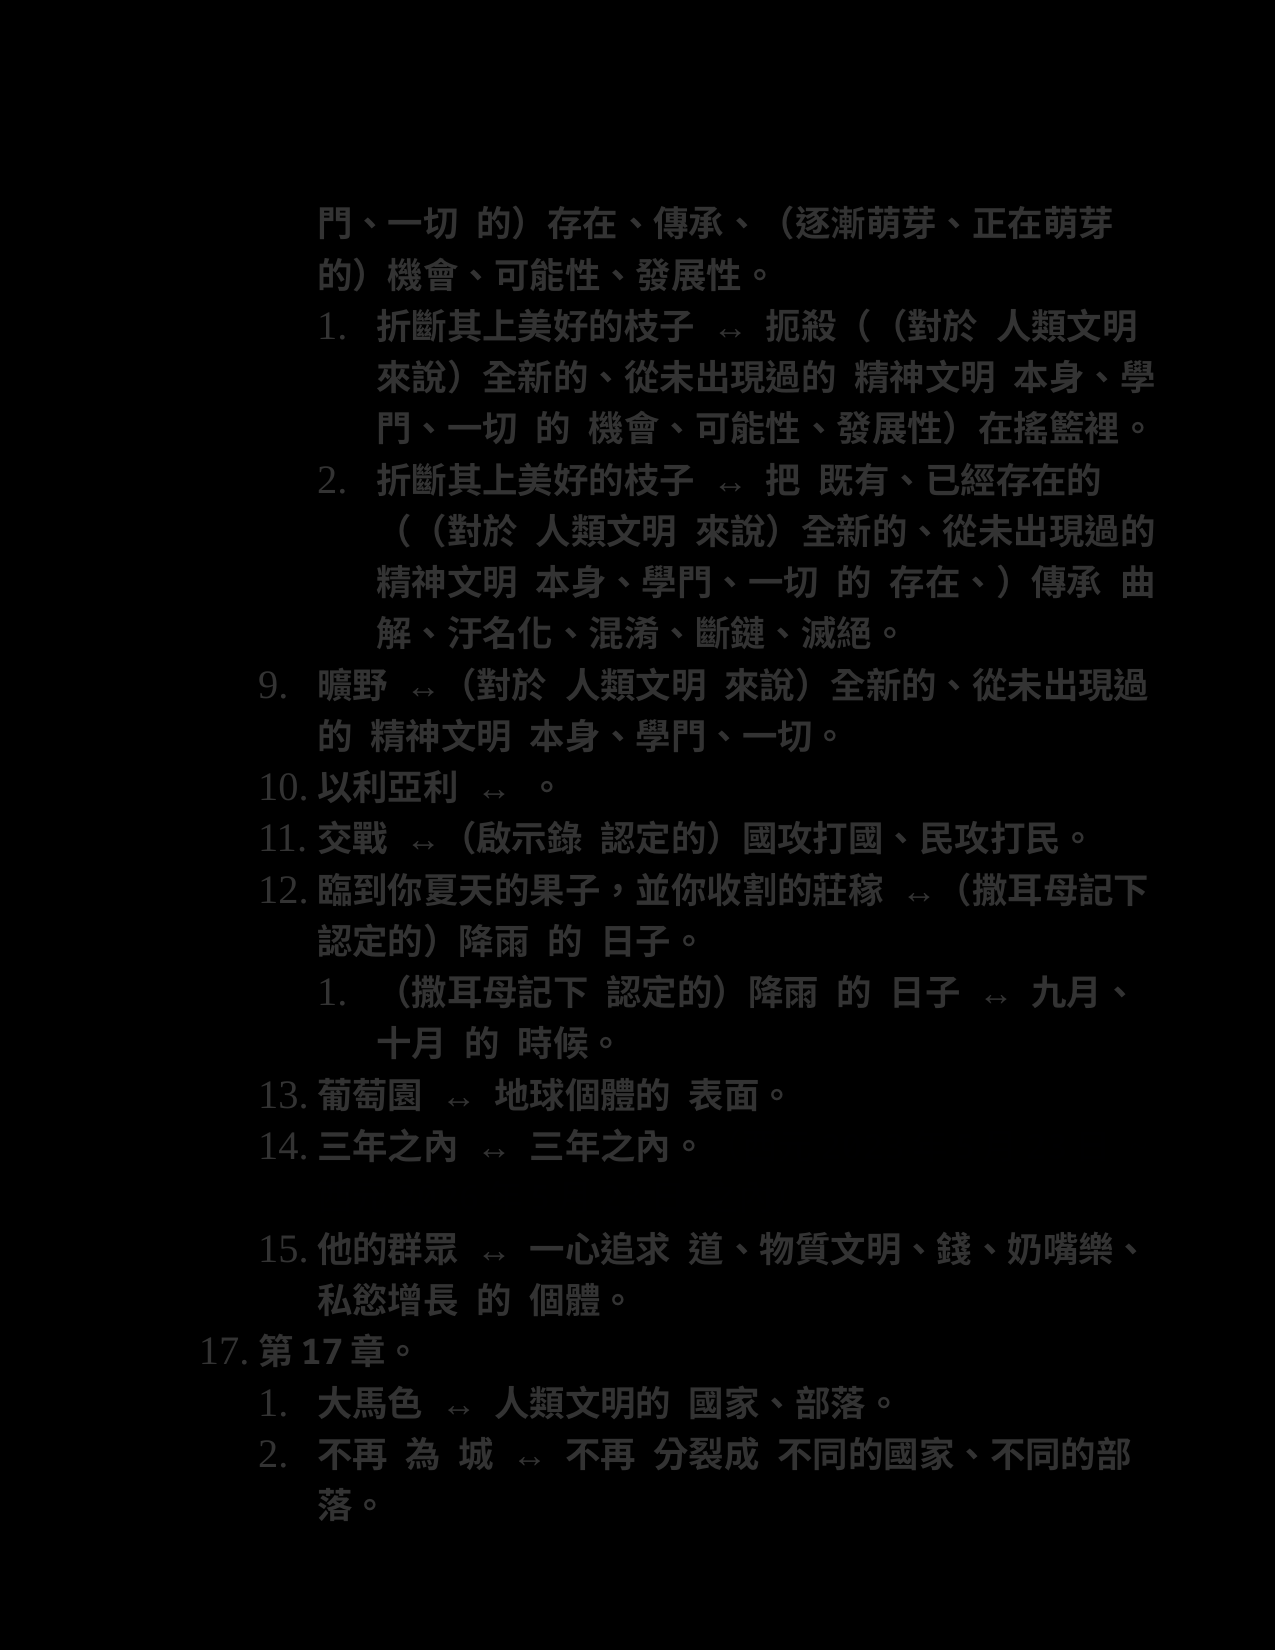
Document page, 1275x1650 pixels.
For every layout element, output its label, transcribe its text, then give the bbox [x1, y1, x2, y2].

list 大馬色 ↔ 人類文明的 國家、部落。 [258, 1375, 1157, 1426]
list 折斷其上美好的枝子 ↔ 扼殺（（對於 人類文明 來說）全新的、從未出現過的 精神文明 本身、學門、一切 的 機會、可能性、發展性）在搖籃裡。 [317, 298, 1157, 452]
list 交戰 ↔（啟示錄 認定的）國攻打國、民攻打民。 [258, 811, 1157, 862]
list 第17章。 [199, 1323, 1157, 1375]
list 曠野 ↔（對於 人類文明 來說）全新的、從未出現過的 精神文明 本身、學門、一切。 [258, 657, 1157, 759]
list 不再 為 城 ↔ 不再 分裂成 不同的國家、不同的部落。 [258, 1426, 1157, 1529]
list 臨到你夏天的果子，並你收割的莊稼 ↔（撒耳母記下 認定的）降雨 的 日子。 [258, 862, 1157, 964]
list 折斷其上美好的枝子 ↔ 把 既有、已經存在的（（對於 人類文明 來說）全新的、從未出現過的 精神文明 本身、學門、一切 的 存在、）傳承 曲解、汙名化、混淆、斷鏈、滅絕。 [317, 452, 1157, 657]
list （撒耳母記下 認定的）降雨 的 日子 ↔ 九月、十月 的 時候。 [317, 964, 1157, 1067]
list 門、一切 的）存在、傳承、（逐漸萌芽、正在萌芽 的）機會、可能性、發展性。 [258, 196, 1157, 298]
list 三年之內 ↔ 三年之內。（西元2023年5月23日 ~ 西元2026年5月23日 之內） [258, 1118, 1157, 1221]
list 葡萄園 ↔ 地球個體的 表面。 [258, 1067, 1157, 1118]
list 他的群眾 ↔ 一心追求 道、物質文明、錢、奶嘴樂、私慾增長 的 個體。 [258, 1221, 1157, 1323]
list 以利亞利 ↔ 。 [258, 759, 1157, 811]
